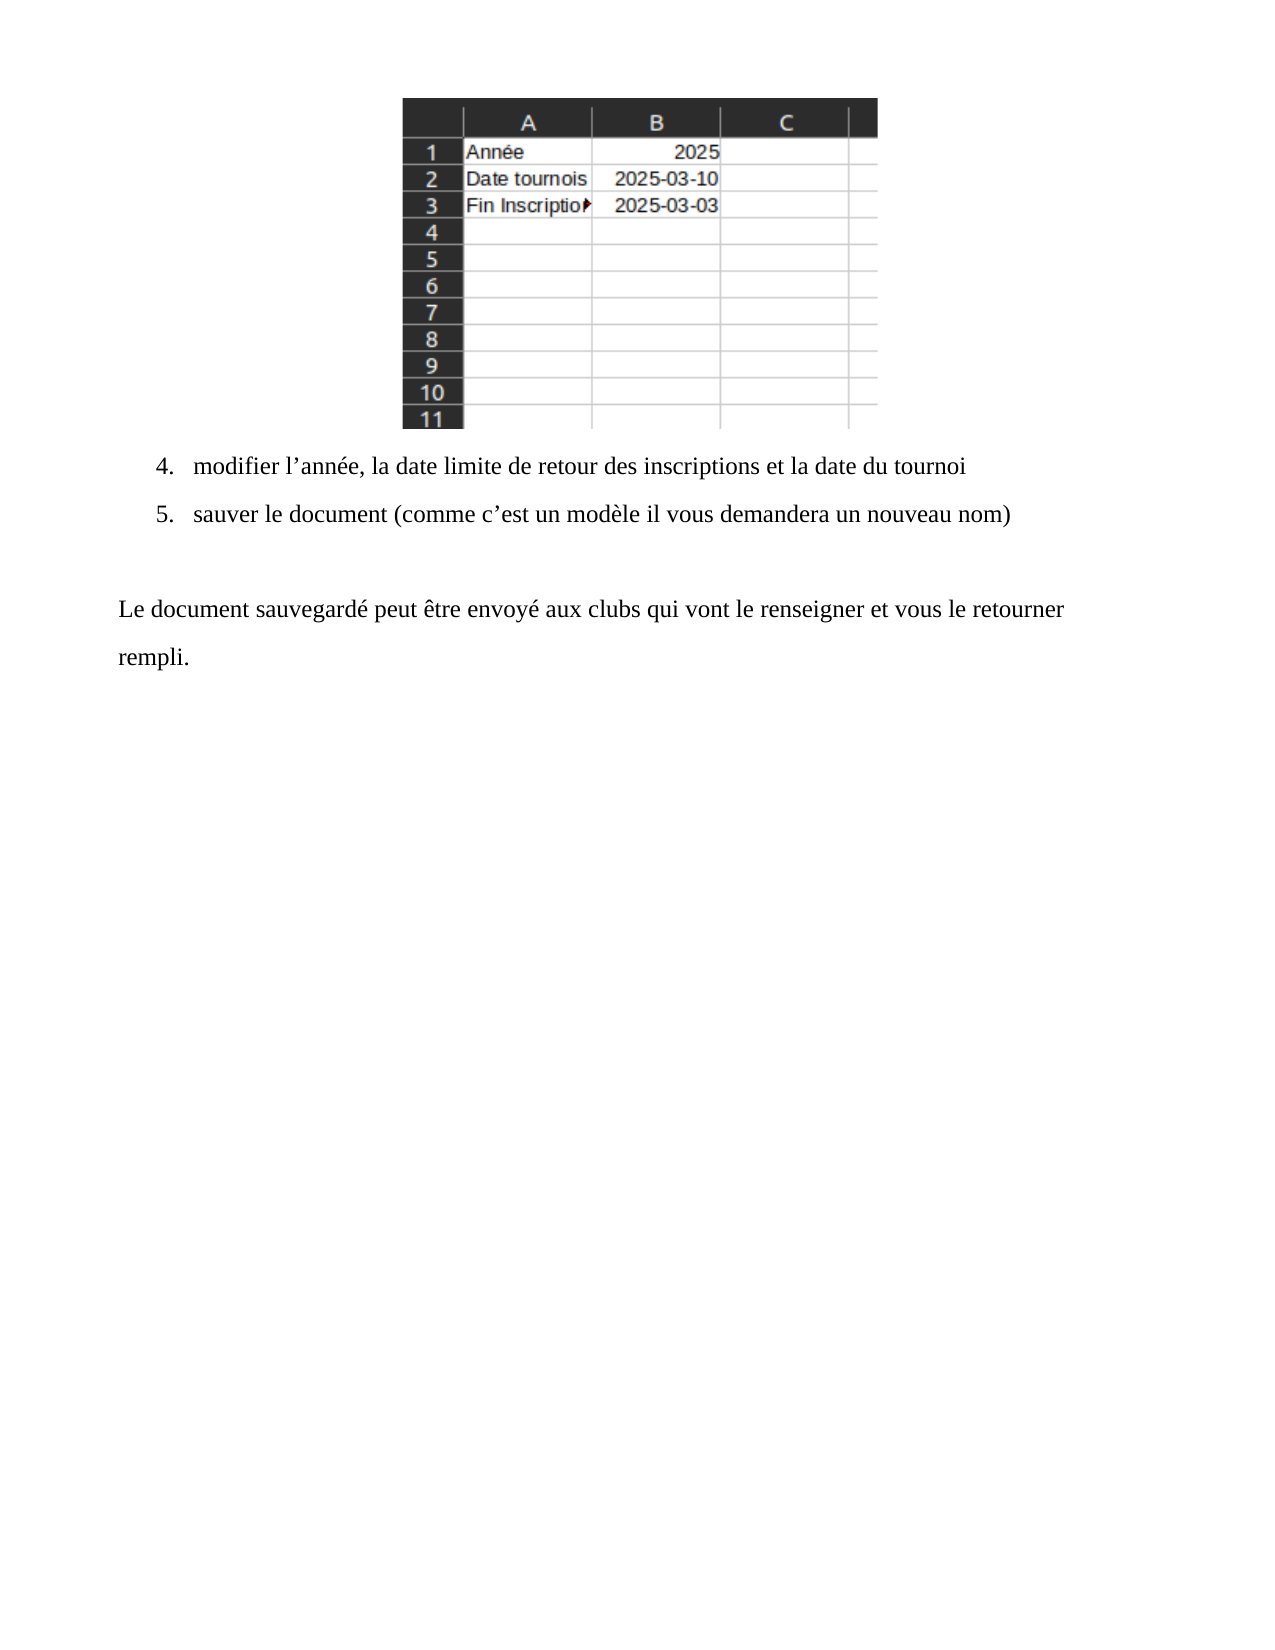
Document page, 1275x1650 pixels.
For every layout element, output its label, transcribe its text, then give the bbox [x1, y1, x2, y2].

text rempli. [118, 642, 1157, 671]
picture [402, 98, 878, 429]
list modifier l’année, la date limite de retour des inscriptions et la date du tournoi [156, 451, 1157, 480]
text Le document sauvegardé peut être envoyé aux clubs qui vont le renseigner et vous le retourner [118, 594, 1157, 623]
list sauver le document (comme c’est un modèle il vous demandera un nouveau nom) [156, 499, 1157, 528]
